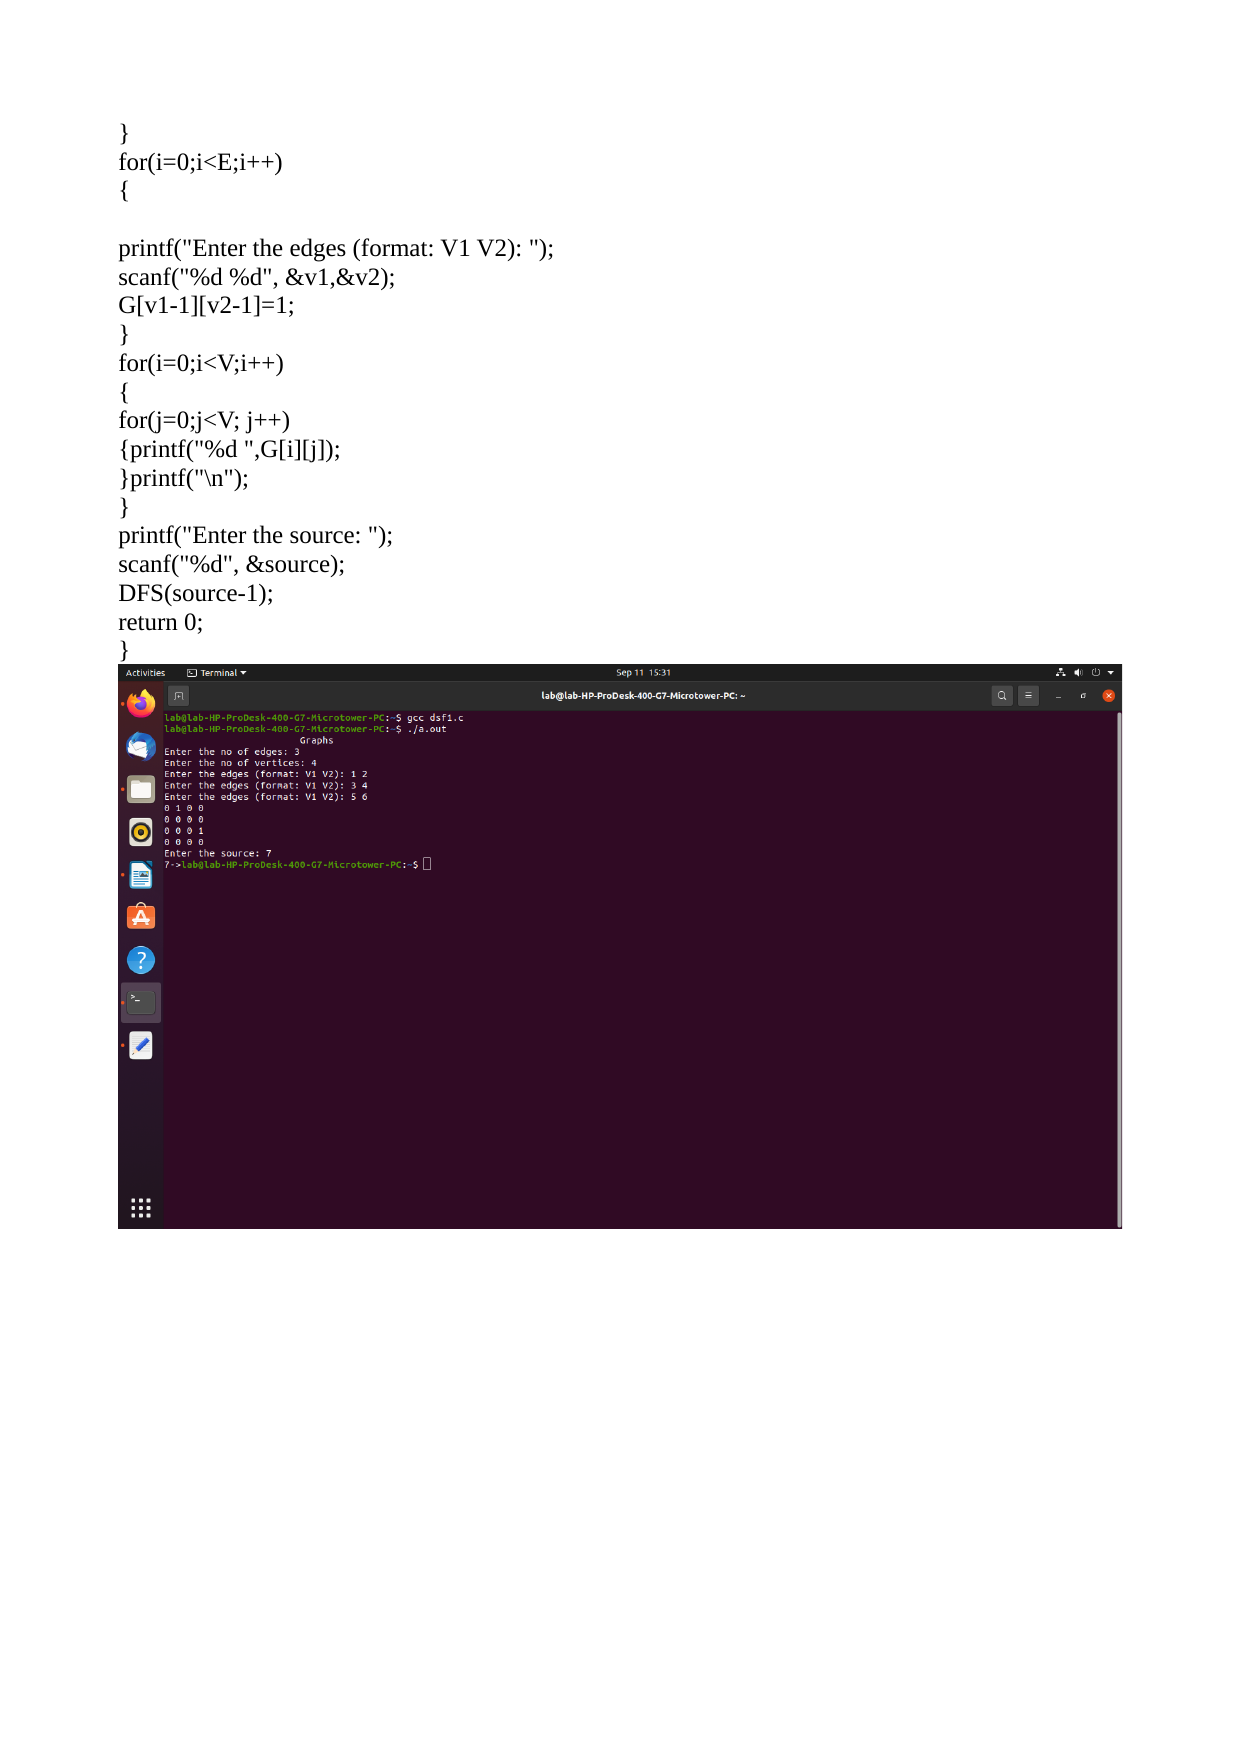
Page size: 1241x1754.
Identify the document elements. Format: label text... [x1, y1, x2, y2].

text for(j=0;j<V; j++) [118, 406, 1122, 434]
text scanf("%d %d", &v1,&v2); [118, 262, 1122, 291]
text } [118, 319, 1122, 348]
text for(i=0;i<E;i++) [118, 147, 1122, 176]
text printf("Enter the edges (format: V1 V2): "); [118, 233, 1122, 262]
text } [118, 636, 1122, 664]
text } [118, 492, 1122, 521]
picture [118, 664, 1123, 1229]
text printf("Enter the source: "); [118, 521, 1122, 549]
text scanf("%d", &source); [118, 549, 1122, 578]
text }printf("\n"); [118, 463, 1122, 492]
text return 0; [118, 607, 1122, 636]
text DFS(source-1); [118, 578, 1122, 607]
text } [118, 118, 1122, 147]
text { [118, 377, 1122, 406]
text { [118, 176, 1122, 204]
text G[v1-1][v2-1]=1; [118, 291, 1122, 319]
text for(i=0;i<V;i++) [118, 348, 1122, 377]
text {printf("%d ",G[i][j]); [118, 434, 1122, 463]
